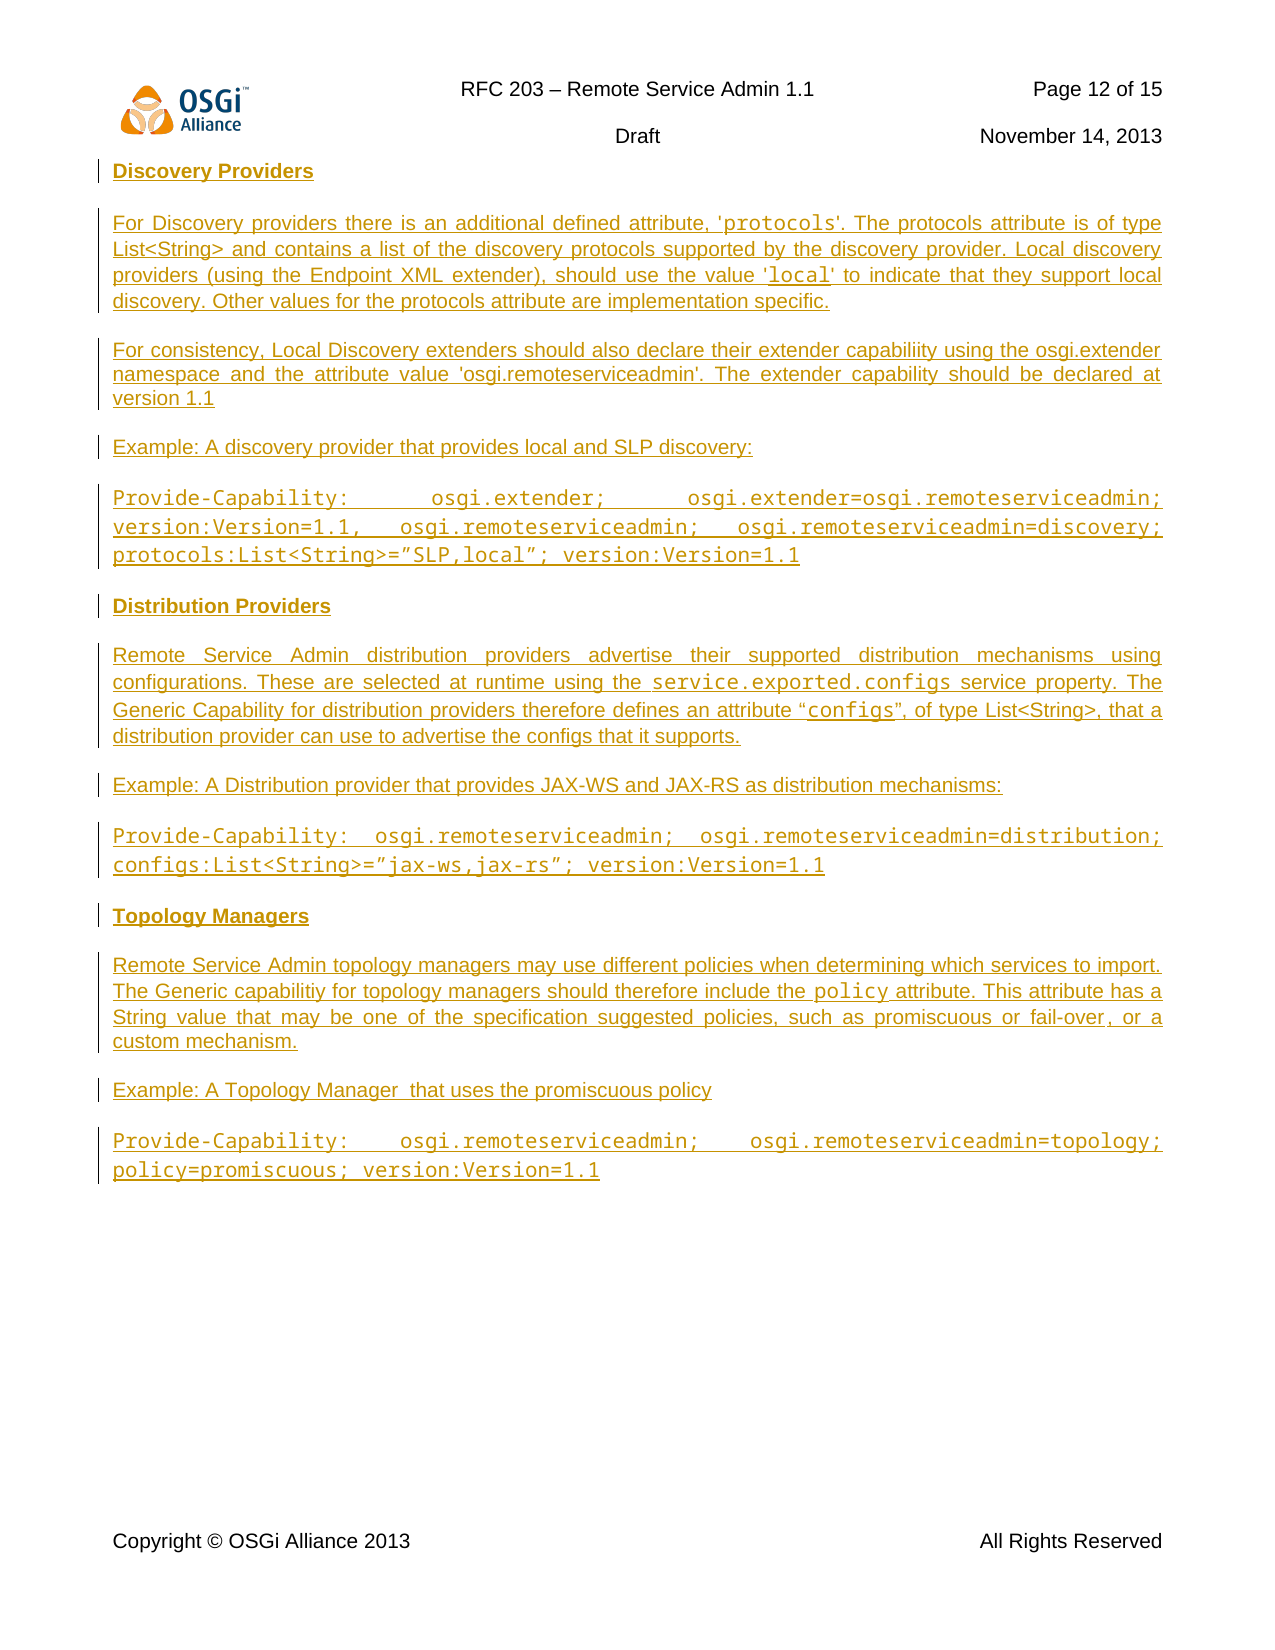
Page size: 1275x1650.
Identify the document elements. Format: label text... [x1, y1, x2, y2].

text Provide-Capability: osgi.remoteserviceadmin; osgi.remoteserviceadmin=topology; [112, 1127, 1162, 1151]
text protocols:List<String>=”SLP,local”; version:Version=1.1 [112, 537, 1162, 569]
text Generic Capability for distribution providers therefore defines an attribute “configs”, of type List<String>, that a [112, 692, 1162, 719]
text Example: A discovery provider that provides local and SLP discovery: [112, 434, 1162, 458]
text configurations. These are selected at runtime using the service.exported.configs service property. The [112, 665, 1162, 691]
text For Discovery providers there is an additional defined attribute, 'protocols'. The protocols attribute is of type [112, 208, 1162, 232]
text Provide-Capability: osgi.remoteserviceadmin; osgi.remoteserviceadmin=distribution; [112, 822, 1162, 846]
text Distribution Providers [112, 594, 1162, 618]
text Discovery Providers [112, 159, 1162, 183]
text Remote Service Admin distribution providers advertise their supported distribution mechanisms using [112, 643, 1162, 664]
picture [113, 78, 257, 142]
text policy=promiscuous; version:Version=1.1 [112, 1152, 1162, 1183]
text List<String> and contains a list of the discovery protocols supported by the discovery provider. Local discovery [112, 233, 1162, 257]
text discovery. Other values for the protocols attribute are implementation specific. [112, 285, 1162, 313]
text distribution provider can use to advertise the configs that it supports. [112, 720, 1162, 748]
text Topology Managers [112, 903, 1162, 927]
text namespace and the attribute value 'osgi.remoteserviceadmin'. The extender capability should be declared at [112, 360, 1162, 383]
text Example: A Topology Manager that uses the promiscuous policy [112, 1078, 1162, 1102]
text The Generic capabilitiy for topology managers should therefore include the policy attribute. This attribute has a String value that may be one of the specification suggested policies, such as promiscuous or fail-over, or a custom mechanism. [112, 974, 1162, 1053]
text providers (using the Endpoint XML extender), should use the value 'local' to indicate that they support local [112, 258, 1162, 284]
text configs:List<String>=”jax-ws,jax-rs”; version:Version=1.1 [112, 847, 1162, 878]
text For consistency, Local Discovery extenders should also declare their extender capabiliity using the osgi.extender [112, 338, 1162, 359]
text version 1.1 [112, 384, 1162, 409]
text Provide-Capability: osgi.extender; osgi.extender=osgi.remoteserviceadmin; [112, 483, 1162, 508]
text version:Version=1.1, osgi.remoteserviceadmin; osgi.remoteserviceadmin=discovery; [112, 509, 1162, 536]
text Example: A Distribution provider that provides JAX-WS and JAX-RS as distribution mechanisms: [112, 773, 1162, 797]
text Remote Service Admin topology managers may use different policies when determining which services to import. [112, 952, 1162, 973]
